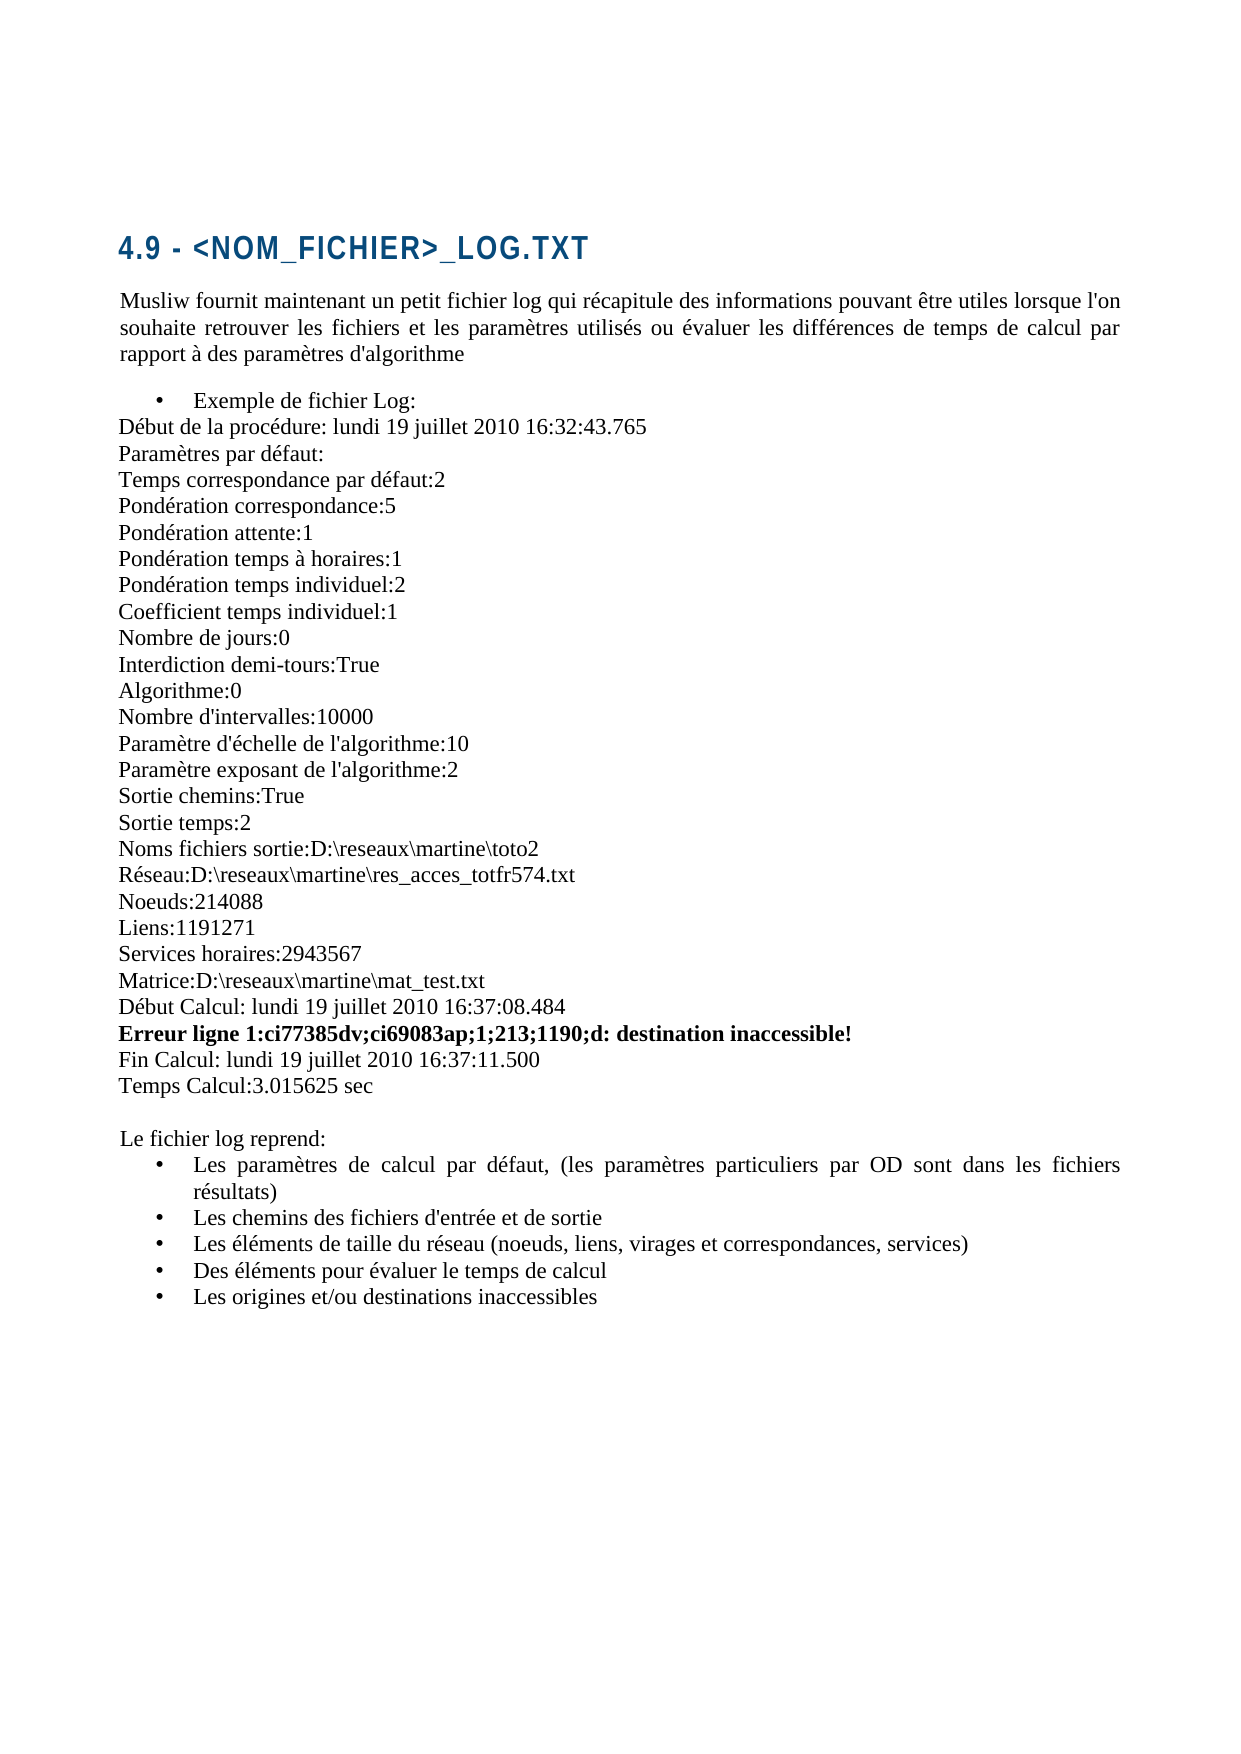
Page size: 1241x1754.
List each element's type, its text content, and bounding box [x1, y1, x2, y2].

text Paramètres par défaut: [118, 440, 1122, 466]
text Services horaires:2943567 [118, 941, 1122, 967]
text Début de la procédure: lundi 19 juillet 2010 16:32:43.765 [118, 413, 1122, 440]
text Musliw fournit maintenant un petit fichier log qui récapitule des informations pouvant être utiles lorsque l'on souhaite retrouver les fichiers et les paramètres utilisés ou évaluer les différences de temps de calcul par rapport à des paramètres d'algorithme [119, 287, 1122, 366]
list Les paramètres de calcul par défaut, (les paramètres particuliers par OD sont dans les fichiers résultats) [156, 1151, 1122, 1204]
list Les éléments de taille du réseau (noeuds, liens, virages et correspondances, services) [156, 1230, 1122, 1257]
list Exemple de fichier Log: [156, 387, 1122, 413]
text Sortie chemins:True [118, 782, 1122, 809]
text Pondération temps individuel:2 [118, 572, 1122, 598]
text Réseau:D:\reseaux\martine\res_acces_totfr574.txt [118, 861, 1122, 888]
text Temps Calcul:3.015625 sec [118, 1072, 1122, 1099]
text Nombre d'intervalles:10000 [118, 703, 1122, 730]
list Les chemins des fichiers d'entrée et de sortie [156, 1204, 1122, 1230]
text Nombre de jours:0 [118, 624, 1122, 651]
text Coefficient temps individuel:1 [118, 598, 1122, 624]
text Algorithme:0 [118, 677, 1122, 703]
list Les origines et/ou destinations inaccessibles [156, 1283, 1122, 1309]
text Matrice:D:\reseaux\martine\mat_test.txt [118, 967, 1122, 993]
text Interdiction demi-tours:True [118, 651, 1122, 677]
text Paramètre d'échelle de l'algorithme:10 [118, 730, 1122, 756]
text Pondération correspondance:5 [118, 492, 1122, 519]
text Sortie temps:2 [118, 809, 1122, 835]
subtitle <NOM_FICHIER>_LOG.TXT [118, 228, 1122, 266]
text Noeuds:214088 [118, 888, 1122, 914]
text Temps correspondance par défaut:2 [118, 466, 1122, 492]
text Liens:1191271 [118, 914, 1122, 941]
text Fin Calcul: lundi 19 juillet 2010 16:37:11.500 [118, 1046, 1122, 1072]
text Début Calcul: lundi 19 juillet 2010 16:37:08.484 [118, 993, 1122, 1019]
text Paramètre exposant de l'algorithme:2 [118, 756, 1122, 782]
text Le fichier log reprend: [119, 1125, 1122, 1151]
text Pondération temps à horaires:1 [118, 545, 1122, 572]
text Noms fichiers sortie:D:\reseaux\martine\toto2 [118, 835, 1122, 861]
list Des éléments pour évaluer le temps de calcul [156, 1257, 1122, 1283]
text Erreur ligne 1:ci77385dv;ci69083ap;1;213;1190;d: destination inaccessible! [118, 1019, 1122, 1046]
text Pondération attente:1 [118, 519, 1122, 545]
